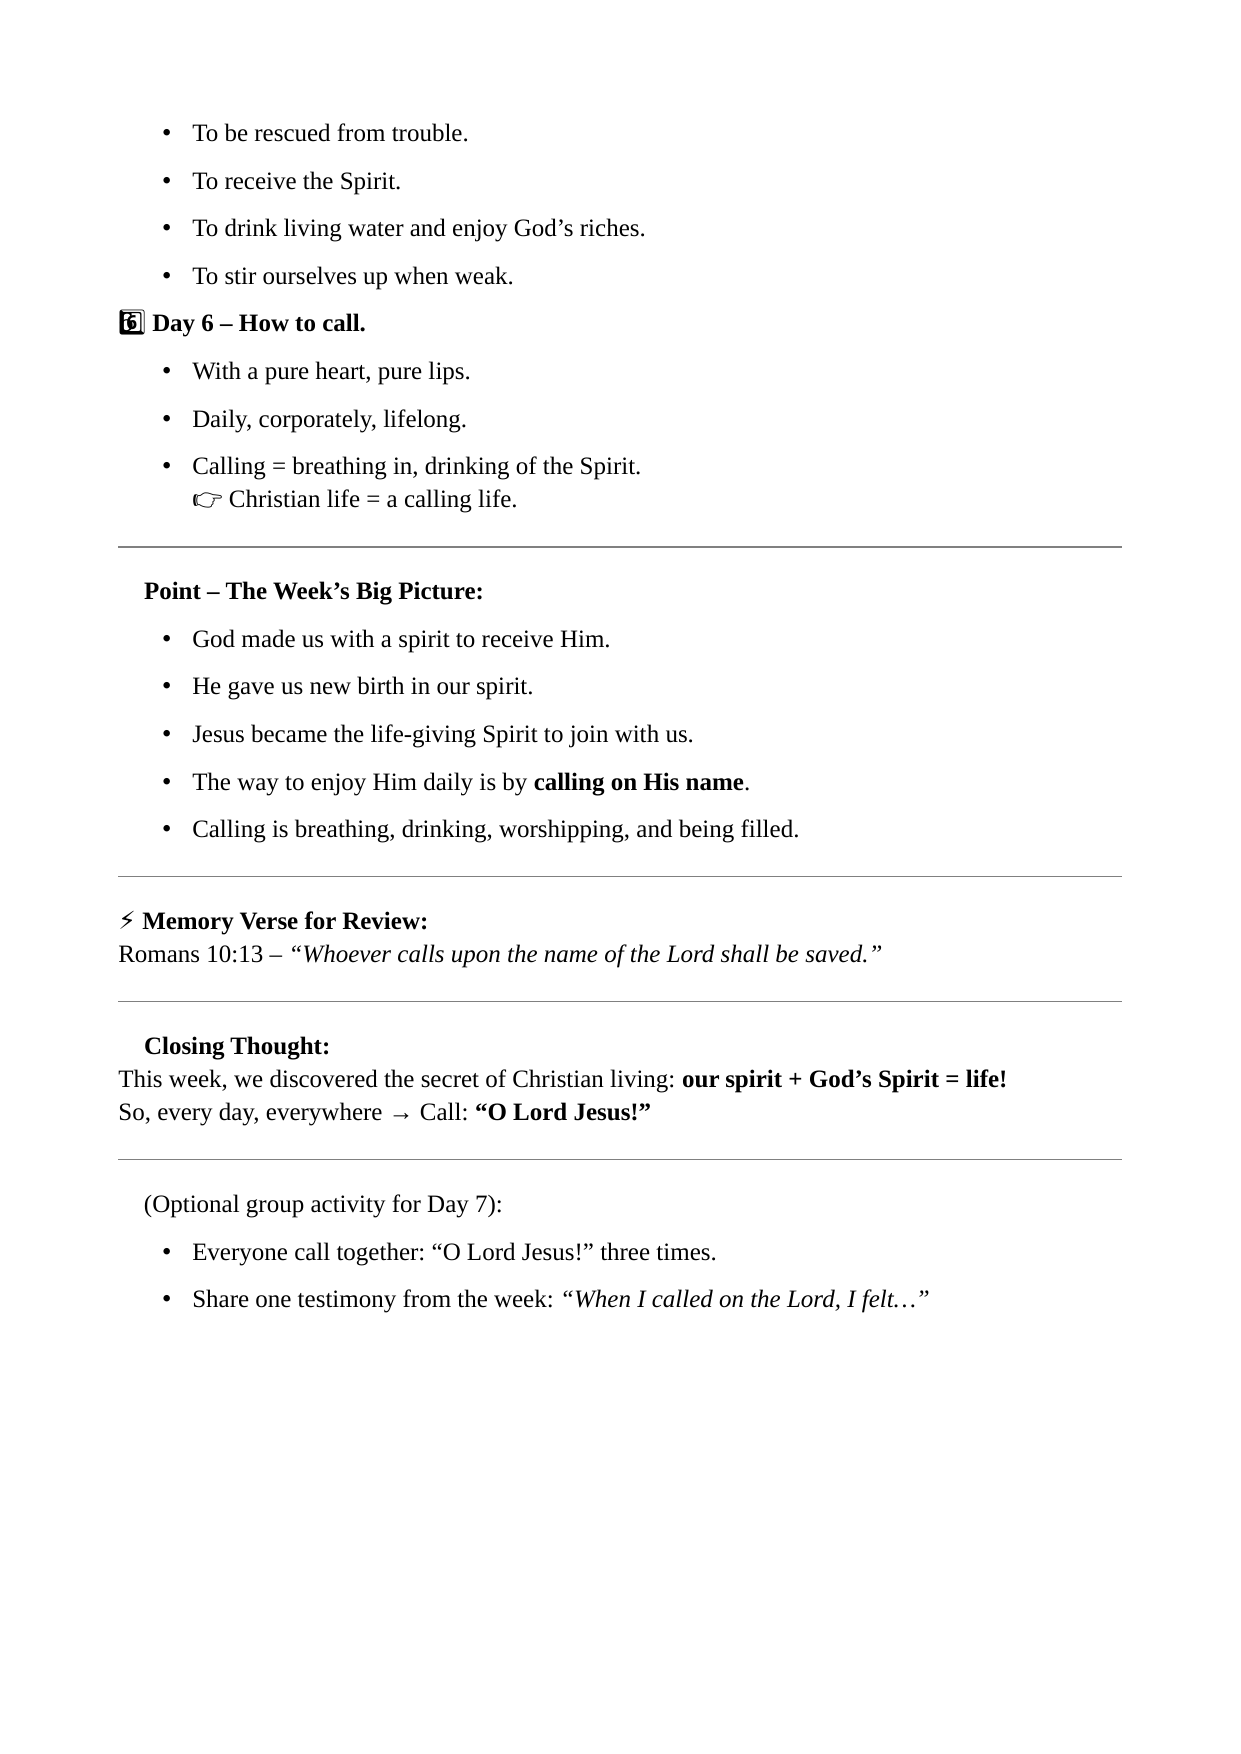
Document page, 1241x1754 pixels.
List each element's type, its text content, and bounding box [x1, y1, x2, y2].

list To drink living water and enjoy God’s riches. [162, 213, 1122, 242]
list The way to enjoy Him daily is by calling on His name. [162, 767, 1122, 795]
list Daily, corporately, lifelong. [162, 404, 1122, 432]
list Jesus became the life-giving Spirit to join with us. [162, 719, 1122, 748]
list To stir ourselves up when weak. [162, 261, 1122, 290]
list God made us with a spirit to receive Him. [162, 624, 1122, 653]
list Share one testimony from the week: “When I called on the Lord, I felt…” [162, 1284, 1122, 1313]
list Calling is breathing, drinking, worshipping, and being filled. [162, 814, 1122, 843]
text 6️⃣ Day 6 – How to call. [118, 308, 1122, 337]
text 🙋 Point – The Week’s Big Picture: [118, 576, 1122, 605]
text 🙏 Closing Thought: This week, we discovered the secret of Christian living: our spirit + God’s Spirit = life! So, every day, everywhere → Call: “O Lord Jesus!” [118, 1031, 1122, 1126]
text 📌 (Optional group activity for Day 7): [118, 1189, 1122, 1218]
list To be rescued from trouble. [162, 118, 1122, 147]
list He gave us new birth in our spirit. [162, 671, 1122, 700]
list Calling = breathing in, drinking of the Spirit. 👉 Christian life = a calling life. [162, 451, 1122, 513]
list With a pure heart, pure lips. [162, 356, 1122, 385]
text ⚡ Memory Verse for Review: Romans 10:13 – “Whoever calls upon the name of the Lord shall be saved.” [118, 906, 1122, 968]
list Everyone call together: “O Lord Jesus!” three times. [162, 1237, 1122, 1265]
list To receive the Spirit. [162, 166, 1122, 194]
